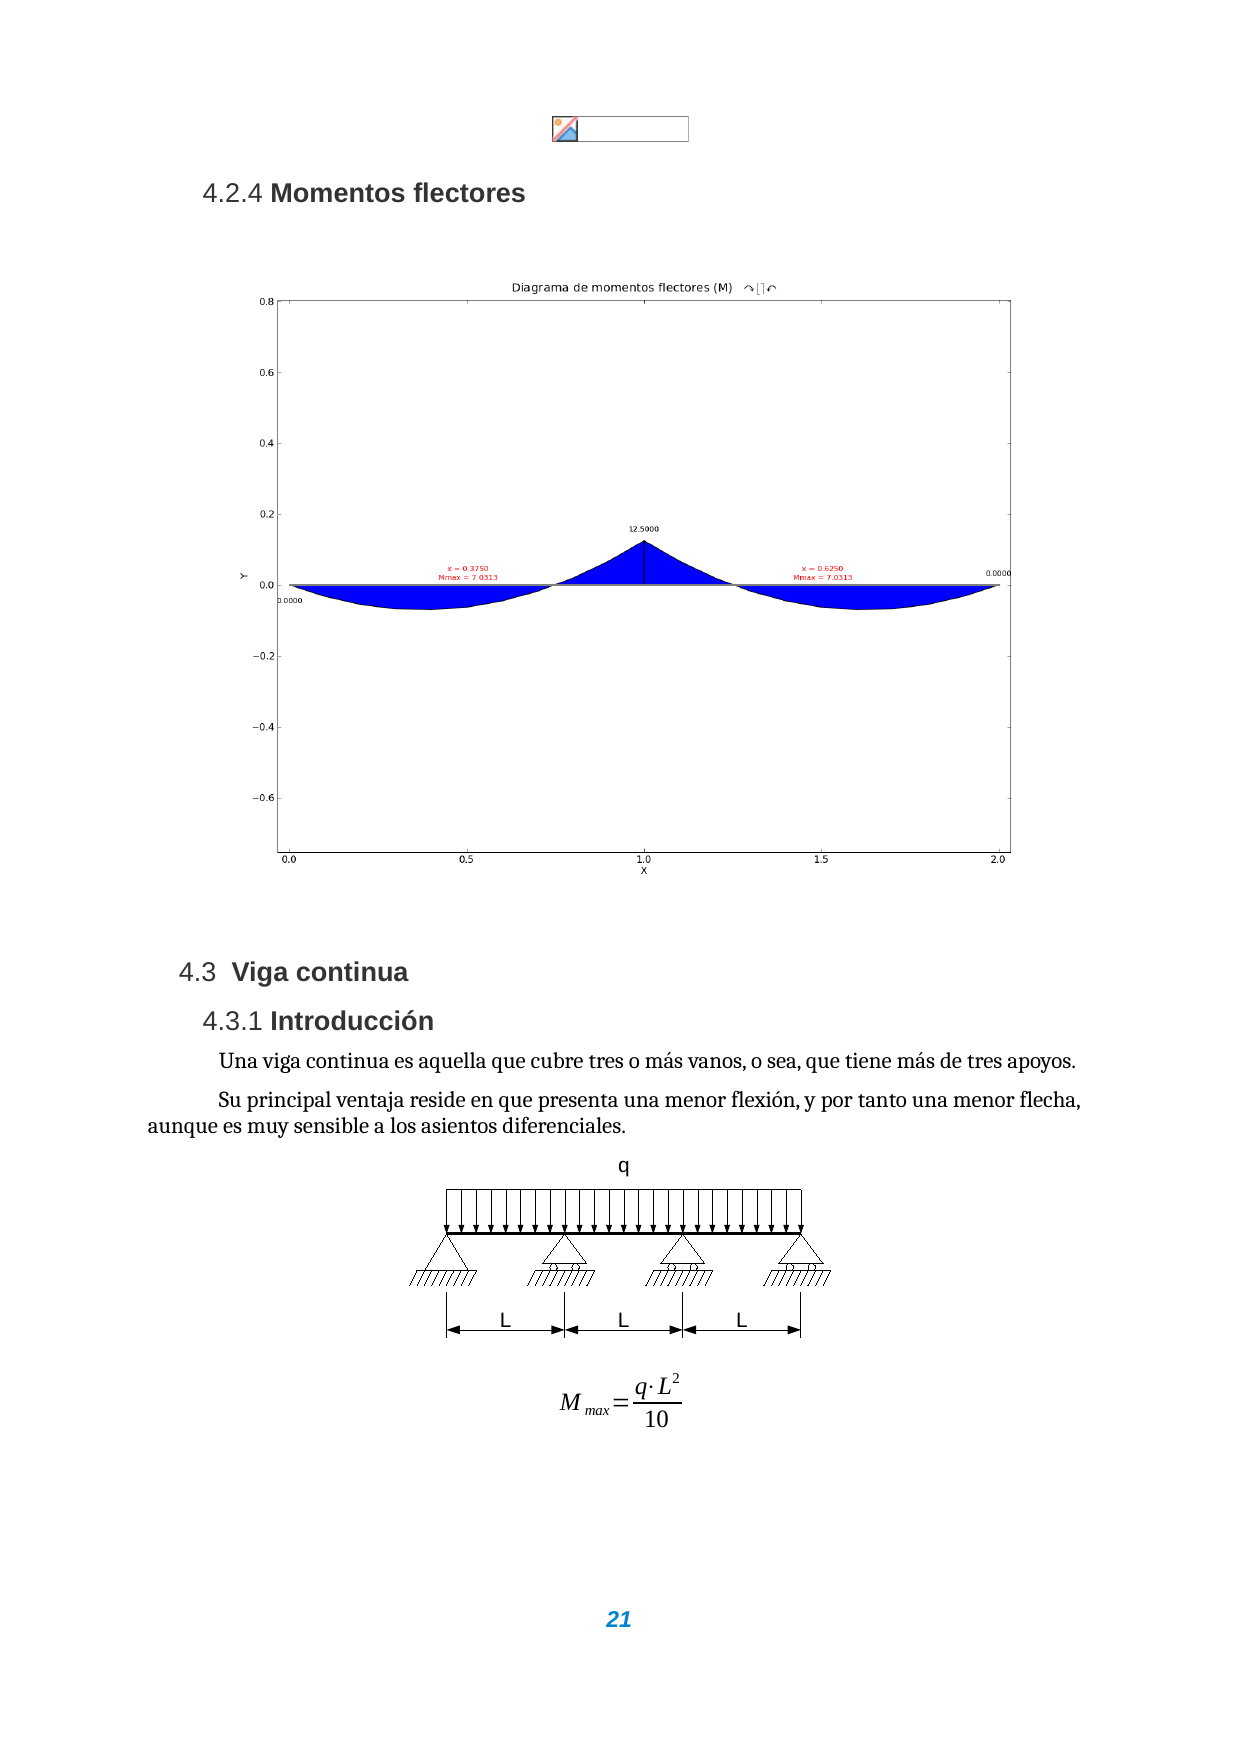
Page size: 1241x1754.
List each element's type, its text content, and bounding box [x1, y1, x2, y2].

subtitle Momentos flectores [148, 177, 1093, 208]
subtitle Introducción [148, 1005, 1093, 1036]
subtitle Viga continua [148, 956, 1093, 987]
picture [159, 232, 1105, 921]
text Una viga continua es aquella que cubre tres o más vanos, o sea, que tiene más de tres apoyos. [148, 1048, 1093, 1075]
text Su principal ventaja reside en que presenta una menor flexión, y por tanto una menor flecha, aunque es muy sensible a los asientos diferenciales. [148, 1087, 1093, 1139]
